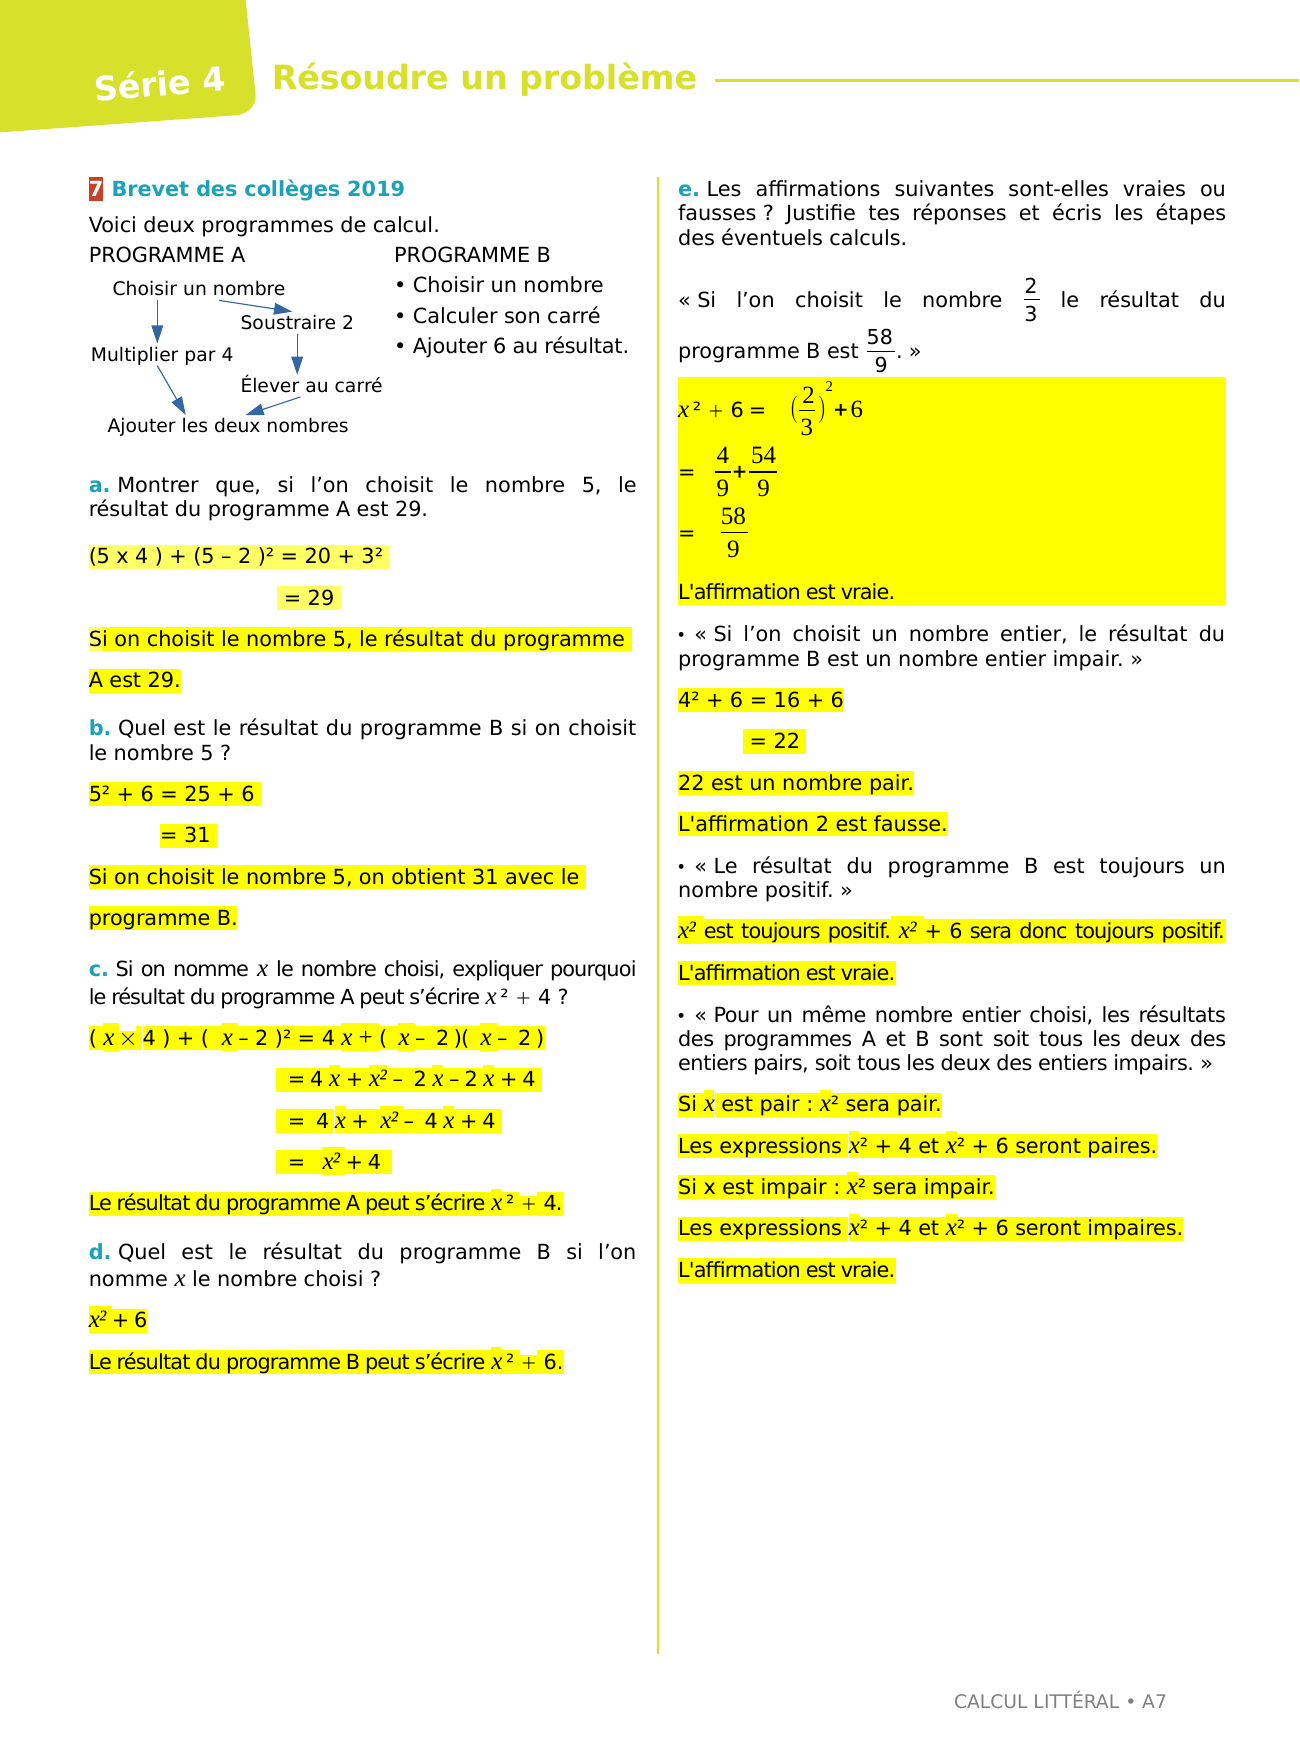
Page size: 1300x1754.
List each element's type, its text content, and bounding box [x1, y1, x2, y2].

text e. Les affirmations suivantes sont-elles vraies ou fausses ? Justifie tes réponses et écris les étapes des éventuels calculs. « Si l’on choisit le nombre le résultat du programme B est . » [678, 177, 1226, 377]
text • Ajouter 6 au résultat. [394, 334, 637, 358]
subtitle Brevet des collèges 2019 [103, 177, 637, 201]
text Les expressions x² + 4 et x² + 6 seront paires. [678, 1117, 1226, 1158]
text Les expressions x² + 4 et x² + 6 seront impaires. [678, 1200, 1226, 1241]
text = 4 x + x² – 2 x – 2 x + 4 [88, 1051, 637, 1092]
list x² + 6 Le résultat du programme B peut s’écrire x ²  6. [88, 1292, 637, 1374]
text b. Quel est le résultat du programme B si on choisit le nombre 5 ? [88, 716, 637, 765]
text • Choisir un nombre [394, 274, 637, 298]
text = 29 Si on choisit le nombre 5, le résultat du programme A est 29. [88, 569, 637, 693]
text PROGRAMME A [88, 243, 394, 268]
list « Le résultat du programme B est toujours un nombre positif. » [678, 854, 1226, 903]
text = 4 x + x² – 4 x + 4 [88, 1092, 637, 1133]
list « Pour un même nombre entier choisi, les résultats des programmes A et B sont soit tous les deux des entiers pairs, soit tous les deux des entiers impairs. » [678, 1003, 1226, 1076]
text (5 x 4 ) + (5 – 2 )² = 20 + 3² [88, 527, 637, 569]
text Si x est pair : x² sera pair. [678, 1076, 1226, 1117]
text = 22 [678, 712, 1226, 754]
text L'affirmation est vraie. [678, 1241, 1226, 1283]
text 5² + 6 = 25 + 6 [88, 765, 637, 806]
text 4² + 6 = 16 + 6 [678, 671, 1226, 712]
text Si x est impair : x² sera impair. [678, 1158, 1226, 1200]
list « Si l’on choisit un nombre entier, le résultat du programme B est un nombre entier impair. » [678, 622, 1226, 671]
text c. Si on nomme x le nombre choisi, expliquer pourquoi le résultat du programme A peut s’écrire x ²  4 ? [88, 954, 637, 1009]
text x ²  6 = = = L'affirmation est vraie. [678, 377, 1226, 605]
text 22 est un nombre pair. [678, 754, 1226, 795]
text a. Montrer que, si l’on choisit le nombre 5, le résultat du programme A est 29. [88, 473, 637, 521]
text d. Quel est le résultat du programme B si l’on nomme x le nombre choisi ? [88, 1240, 637, 1292]
text = x² + 4 Le résultat du programme A peut s’écrire x ²  4. [88, 1133, 637, 1216]
text x² est toujours positif. x² + 6 sera donc toujours positif. L'affirmation est vraie. [678, 903, 1226, 985]
text Voici deux programmes de calcul. [88, 213, 637, 237]
text L'affirmation 2 est fausse. [678, 795, 1226, 836]
text ( x × 4 ) + ( x – 2 )² = 4 x + ( x – 2 )( x – 2 ) [88, 1009, 637, 1051]
text • Calculer son carré [394, 304, 637, 328]
text = 31 Si on choisit le nombre 5, on obtient 31 avec le programme B. [88, 806, 637, 930]
text PROGRAMME B [394, 243, 637, 268]
